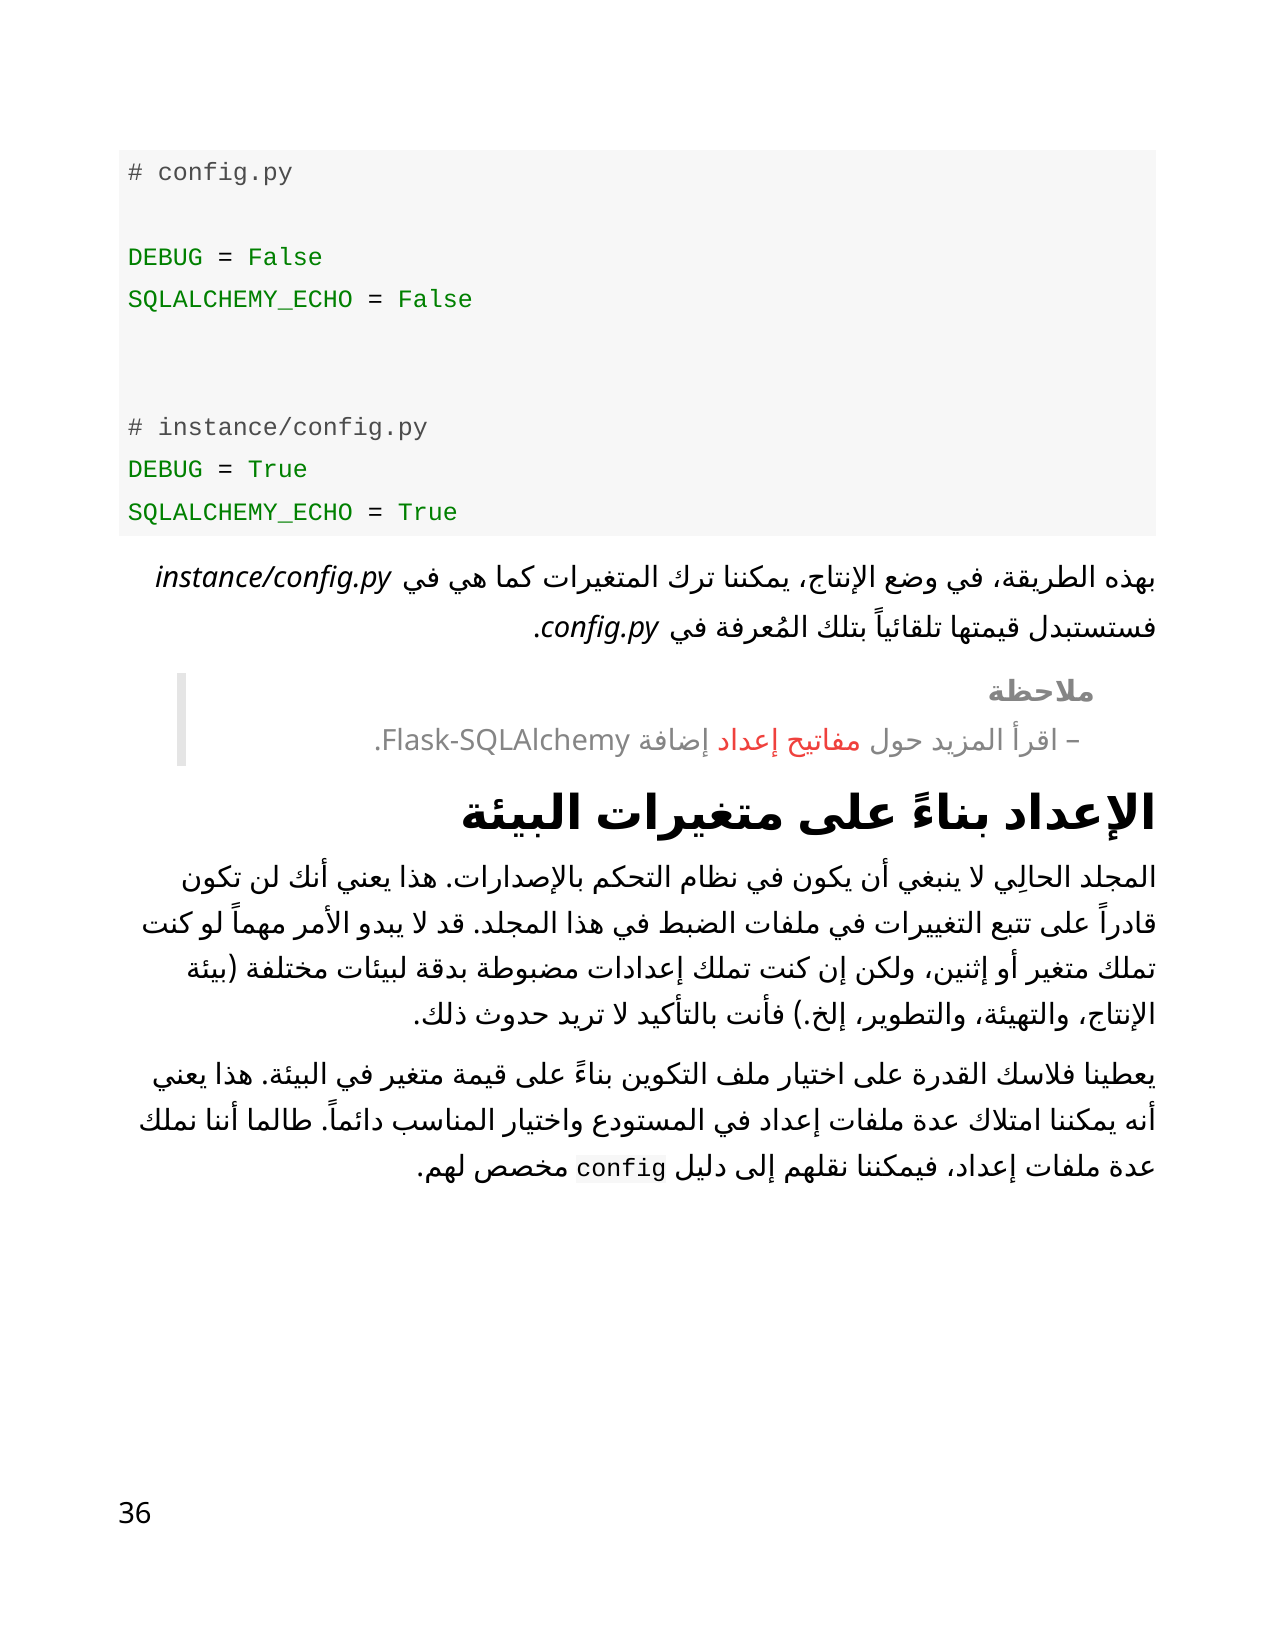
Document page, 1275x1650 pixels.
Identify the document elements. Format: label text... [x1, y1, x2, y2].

text يعطينا فلاسك القدرة على اختيار ملف التكوين بناءً على قيمة متغير في البيئة. هذا يعني أنه يمكننا امتلاك عدة ملفات إعداد في المستودع واختيار المناسب دائماً. طالما أننا نملك عدة ملفات إعداد، فيمكننا نقلهم إلى دليل config مخصص لهم. [118, 1059, 1157, 1188]
list – اقرأ المزيد حول مفاتيح إعداد إضافة Flask-SQLAlchemy. [186, 717, 1113, 766]
text # config.py [128, 159, 1147, 187]
text بهذه الطريقة، في وضع الإنتاج، يمكننا ترك المتغيرات كما هي في instance/config.py فستستبدل قيمتها تلقائياً بتلك المُعرفة في config.py. [118, 118, 1157, 649]
text # instance/config.py [128, 414, 1147, 442]
text المجلد الحالِي لا ينبغي أن يكون في نظام التحكم بالإصدارات. هذا يعني أنك لن تكون قادراً على تتبع التغييرات في ملفات الضبط في هذا المجلد. قد لا يبدو الأمر مهماً لو كنت تملك متغير أو إثنين، ولكن إن كنت تملك إعدادات مضبوطة بدقة لبيئات مختلفة (بيئة الإنتاج، والتهيئة، والتطوير، إلخ.) فأنت بالتأكيد لا تريد حدوث ذلك. [118, 862, 1157, 1036]
text SQLALCHEMY_ECHO = False [128, 287, 1147, 315]
text DEBUG = True [128, 457, 1147, 485]
text ملاحظة [186, 673, 1098, 717]
subtitle الإعداد بناءً على متغيرات البيئة [118, 787, 1157, 849]
text SQLALCHEMY_ECHO = True [128, 499, 1147, 527]
text DEBUG = False [128, 244, 1147, 272]
